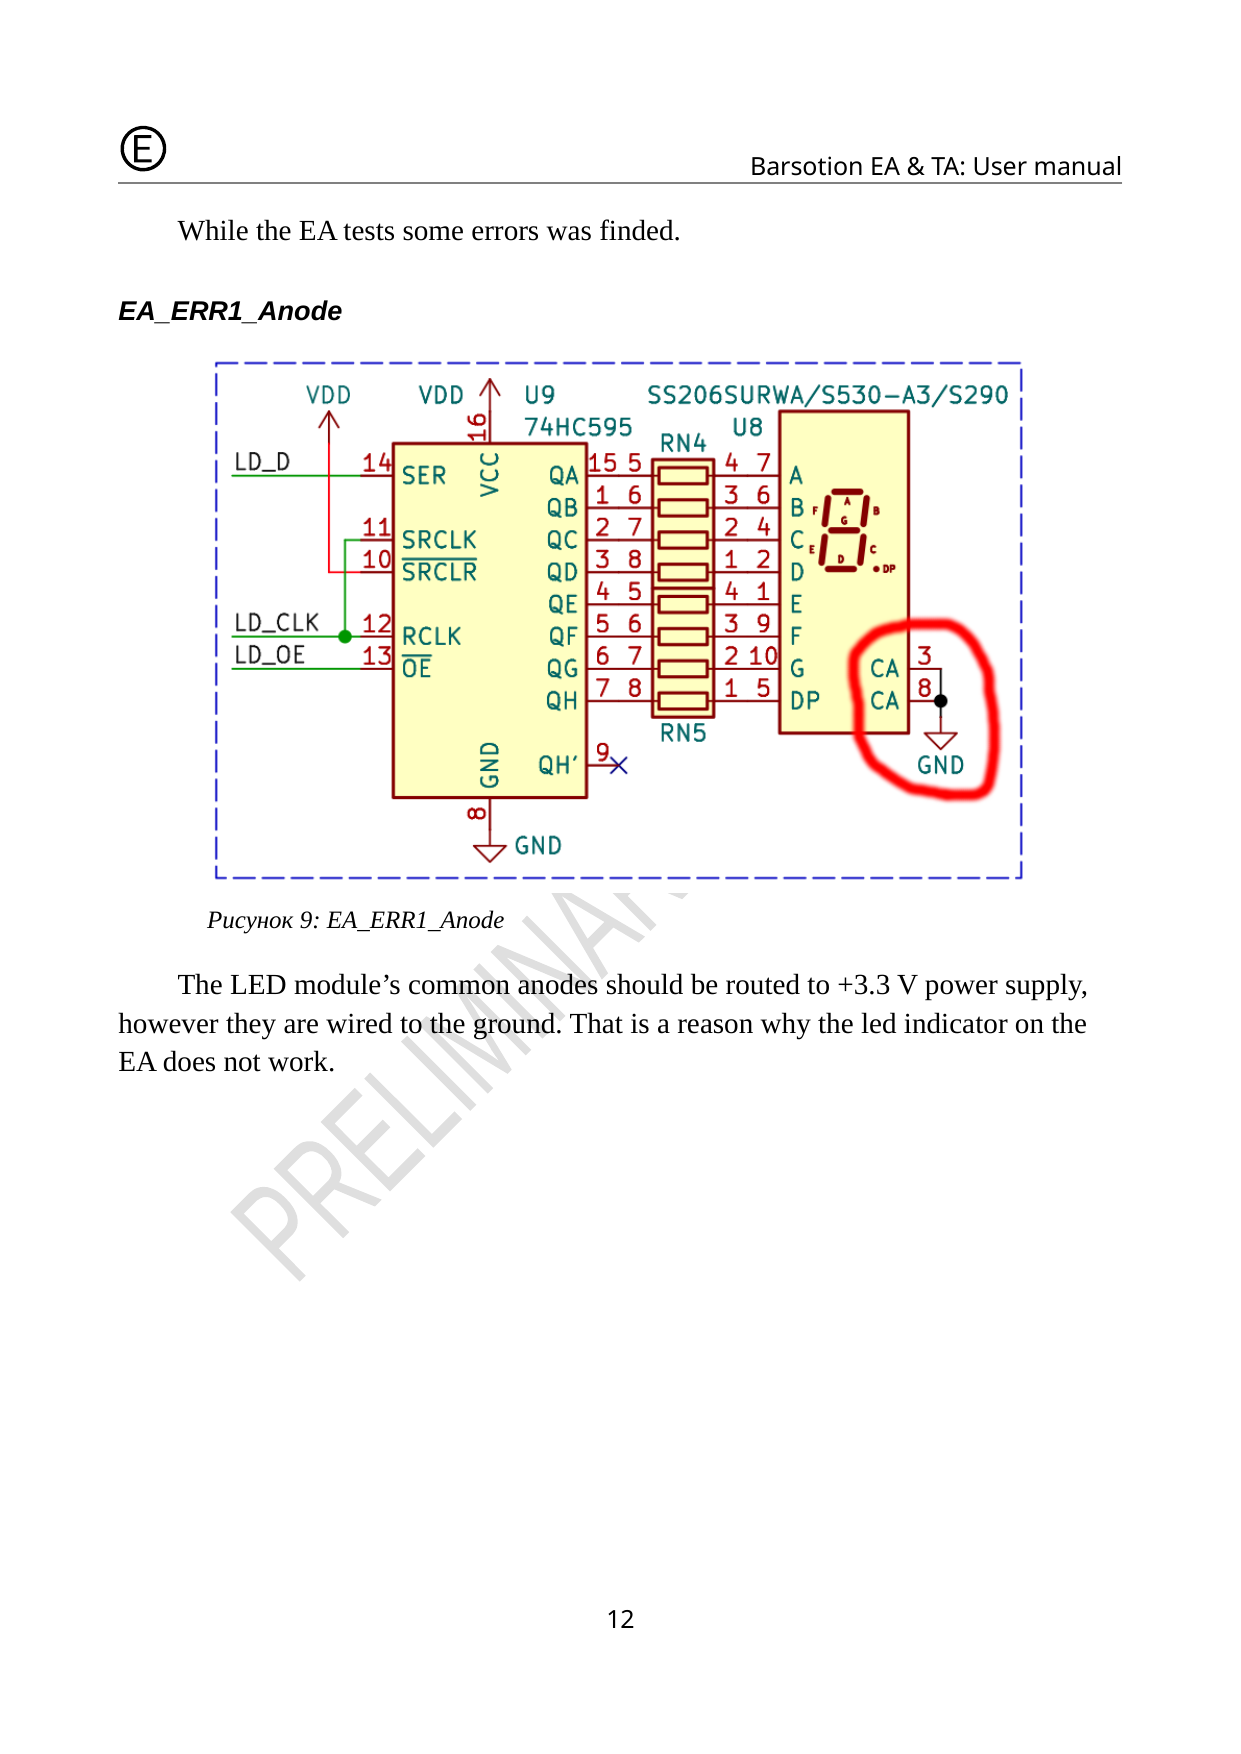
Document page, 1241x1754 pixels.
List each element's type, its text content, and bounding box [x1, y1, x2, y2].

text The LED module’s common anodes should be routed to +3.3 V power supply, however they are wired to the ground. That is a reason why the led indicator on the EA does not work. [118, 339, 1122, 1078]
text While the EA tests some errors was finded. [118, 213, 1122, 246]
subtitle EA_ERR1_Anode [118, 295, 1122, 326]
text Рисунок 9: EA_ERR1_Anode [207, 893, 1034, 934]
picture [206, 351, 1034, 893]
